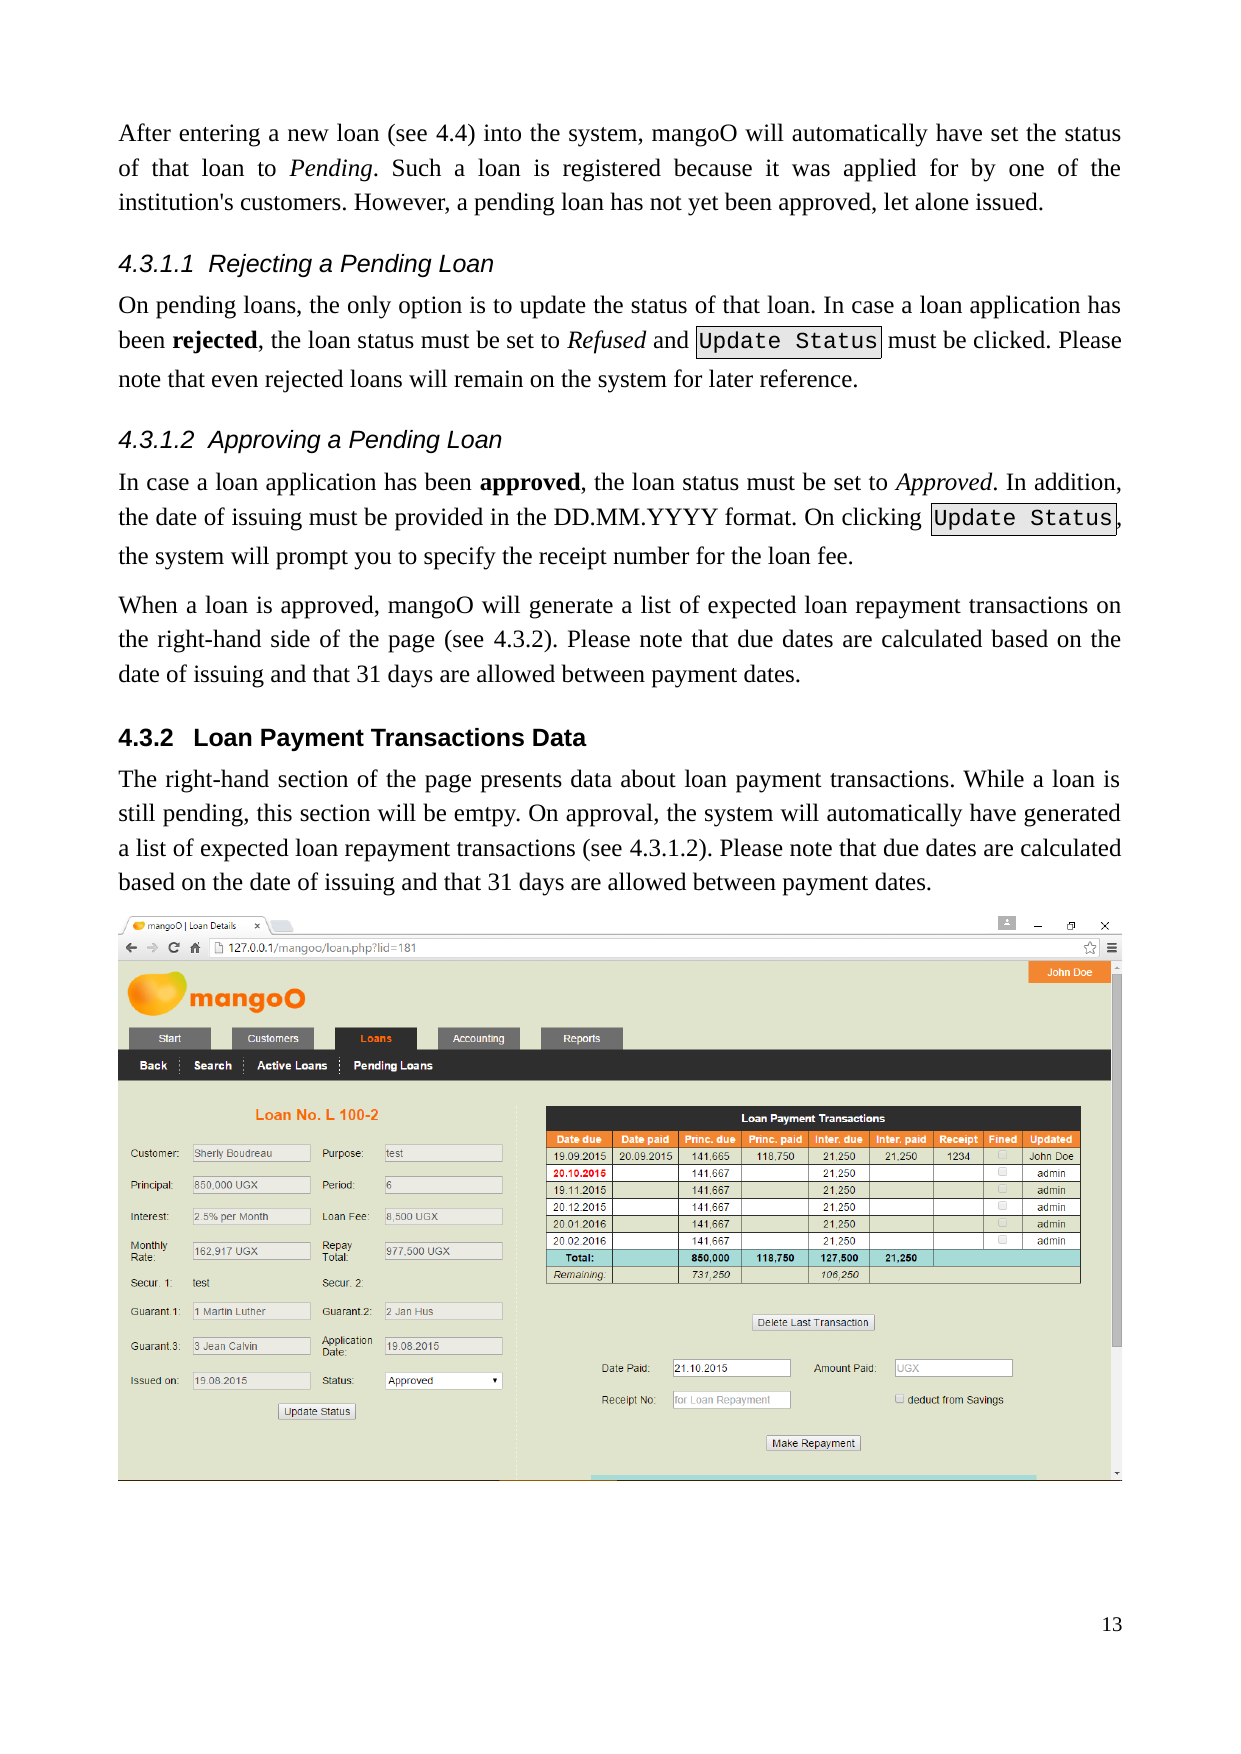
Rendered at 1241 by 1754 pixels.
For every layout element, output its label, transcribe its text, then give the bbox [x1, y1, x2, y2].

text When a loan is approved, mangoO will generate a list of expected loan repayment transactions on the right-hand side of the page (see 4.3.2). Please note that due dates are calculated based on the date of issuing and that 31 days are allowed between payment dates. [118, 590, 1122, 688]
text On pending loans, the only option is to update the status of that loan. In case a loan application has been rejected, the loan status must be set to Refused and Update Status must be clicked. Please note that even rejected loans will remain on the system for later reference. [118, 290, 1122, 393]
text After entering a new loan (see 4.4) into the system, mangoO will automatically have set the status of that loan to Pending. Such a loan is registered because it was applied for by one of the institution's customers. However, a pending loan has not yet been approved, let alone issued. [118, 118, 1122, 216]
picture [118, 916, 1123, 1481]
subtitle Rejecting a Pending Loan [118, 249, 1122, 277]
subtitle Approving a Pending Loan [118, 426, 1122, 454]
subtitle Loan Payment Transactions Data [118, 722, 1122, 751]
text In case a loan application has been approved, the loan status must be set to Approved. In addition, the date of issuing must be provided in the DD.MM.YYYY format. On clicking Update Status, the system will prompt you to specify the receipt number for the loan fee. [118, 467, 1122, 569]
text The right-hand section of the page presents data about loan payment transactions. While a loan is still pending, this section will be emtpy. On approval, the system will automatically have generated a list of expected loan repayment transactions (see 4.3.1.2). Please note that due dates are calculated based on the date of issuing and that 31 days are allowed between payment dates. [118, 764, 1122, 896]
